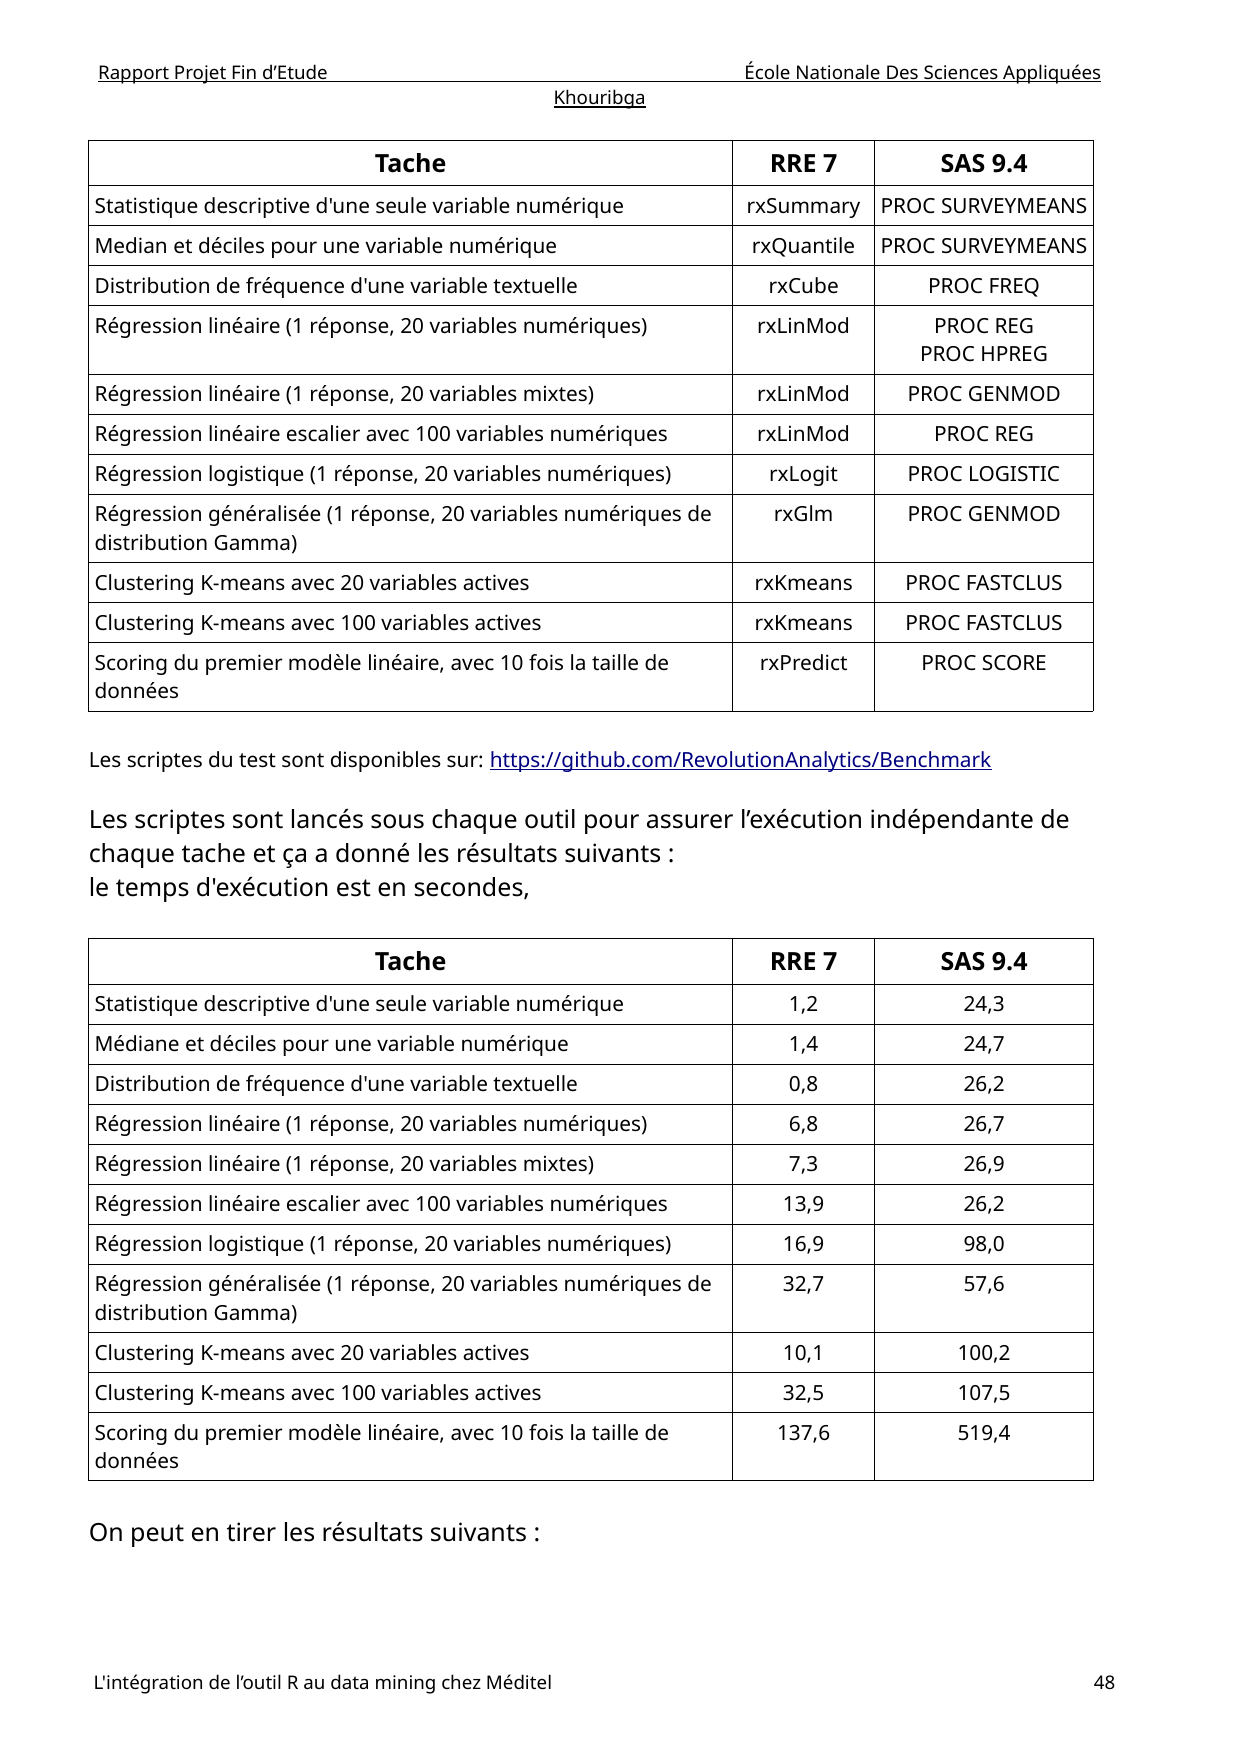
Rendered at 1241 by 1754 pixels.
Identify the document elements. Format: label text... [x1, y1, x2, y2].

table_cell Médiane et déciles pour une variable numérique [89, 1025, 732, 1063]
table_cell 0,8 [733, 1065, 874, 1103]
table_cell rxQuantile [733, 226, 874, 265]
table_cell Statistique descriptive d'une seule variable numérique [89, 985, 732, 1023]
table_cell Régression linéaire (1 réponse, 20 variables mixtes) [89, 375, 732, 414]
table_cell Régression logistique (1 réponse, 20 variables numériques) [89, 1225, 732, 1263]
table_cell Distribution de fréquence d'une variable textuelle [89, 1065, 732, 1103]
table_header SAS 9.4 [875, 939, 1093, 983]
table_cell rxLogit [733, 455, 874, 494]
table_cell rxKmeans [733, 603, 874, 642]
text Les scriptes du test sont disponibles sur: https://github.com/RevolutionAnalytics/Benchmark [88, 745, 1122, 773]
table_cell 57,6 [875, 1265, 1093, 1332]
table_cell 107,5 [875, 1373, 1093, 1412]
table_cell Clustering K-means avec 20 variables actives [89, 1333, 732, 1372]
table_cell 16,9 [733, 1225, 874, 1263]
table_cell 98,0 [875, 1225, 1093, 1263]
table_cell 1,4 [733, 1025, 874, 1063]
table_header Tache [89, 141, 732, 185]
table_cell Median et déciles pour une variable numérique [89, 226, 732, 265]
table_cell PROC GENMOD [875, 375, 1093, 414]
table_header RRE 7 [733, 939, 874, 983]
table_cell PROC SURVEYMEANS [875, 186, 1093, 225]
table_cell 137,6 [733, 1413, 874, 1480]
table_cell Scoring du premier modèle linéaire, avec 10 fois la taille de données [89, 1413, 732, 1480]
table_cell 10,1 [733, 1333, 874, 1372]
table_cell Régression linéaire escalier avec 100 variables numériques [89, 1185, 732, 1223]
table_cell Régression logistique (1 réponse, 20 variables numériques) [89, 455, 732, 494]
table_cell rxCube [733, 266, 874, 305]
table_cell 26,2 [875, 1185, 1093, 1223]
table_cell 6,8 [733, 1105, 874, 1143]
table_cell Scoring du premier modèle linéaire, avec 10 fois la taille de données [89, 643, 732, 711]
table_cell 1,2 [733, 985, 874, 1023]
table_cell PROC SCORE [875, 643, 1093, 711]
table_cell rxLinMod [733, 306, 874, 374]
table_cell rxLinMod [733, 415, 874, 454]
table_cell 32,7 [733, 1265, 874, 1332]
table_cell Régression linéaire (1 réponse, 20 variables numériques) [89, 306, 732, 374]
table_cell PROC FASTCLUS [875, 563, 1093, 602]
table_cell Clustering K-means avec 100 variables actives [89, 603, 732, 642]
table_header RRE 7 [733, 141, 874, 185]
table_cell PROC REG PROC HPREG [875, 306, 1093, 374]
table_cell Régression linéaire escalier avec 100 variables numériques [89, 415, 732, 454]
table_cell PROC GENMOD [875, 495, 1093, 562]
table_cell Régression généralisée (1 réponse, 20 variables numériques de distribution Gamma) [89, 1265, 732, 1332]
table_cell Clustering K-means avec 100 variables actives [89, 1373, 732, 1412]
table_cell PROC REG [875, 415, 1093, 454]
table_header Tache [89, 939, 732, 983]
table_cell Régression linéaire (1 réponse, 20 variables numériques) [89, 1105, 732, 1143]
table_cell 32,5 [733, 1373, 874, 1412]
table_cell PROC LOGISTIC [875, 455, 1093, 494]
text Les scriptes sont lancés sous chaque outil pour assurer l’exécution indépendante de chaque tache et ça a donné les résultats suivants : le temps d'exécution est en secondes, [88, 802, 1122, 904]
table_cell PROC FASTCLUS [875, 603, 1093, 642]
table_cell rxPredict [733, 643, 874, 711]
table_cell Statistique descriptive d'une seule variable numérique [89, 186, 732, 225]
table_cell Distribution de fréquence d'une variable textuelle [89, 266, 732, 305]
table_cell rxGlm [733, 495, 874, 562]
table_cell rxKmeans [733, 563, 874, 602]
table_cell PROC SURVEYMEANS [875, 226, 1093, 265]
table_cell PROC FREQ [875, 266, 1093, 305]
text On peut en tirer les résultats suivants : [88, 1514, 1122, 1548]
table_cell Clustering K-means avec 20 variables actives [89, 563, 732, 602]
table_cell 519,4 [875, 1413, 1093, 1480]
table_cell 24,3 [875, 985, 1093, 1023]
table_cell 100,2 [875, 1333, 1093, 1372]
table_cell Régression généralisée (1 réponse, 20 variables numériques de distribution Gamma) [89, 495, 732, 562]
table_cell 26,2 [875, 1065, 1093, 1103]
table_cell 24,7 [875, 1025, 1093, 1063]
table_cell 7,3 [733, 1145, 874, 1183]
table_cell 13,9 [733, 1185, 874, 1223]
table_cell rxLinMod [733, 375, 874, 414]
table_cell Régression linéaire (1 réponse, 20 variables mixtes) [89, 1145, 732, 1183]
table_cell 26,9 [875, 1145, 1093, 1183]
table_header SAS 9.4 [875, 141, 1093, 185]
table_cell 26,7 [875, 1105, 1093, 1143]
table_cell rxSummary [733, 186, 874, 225]
